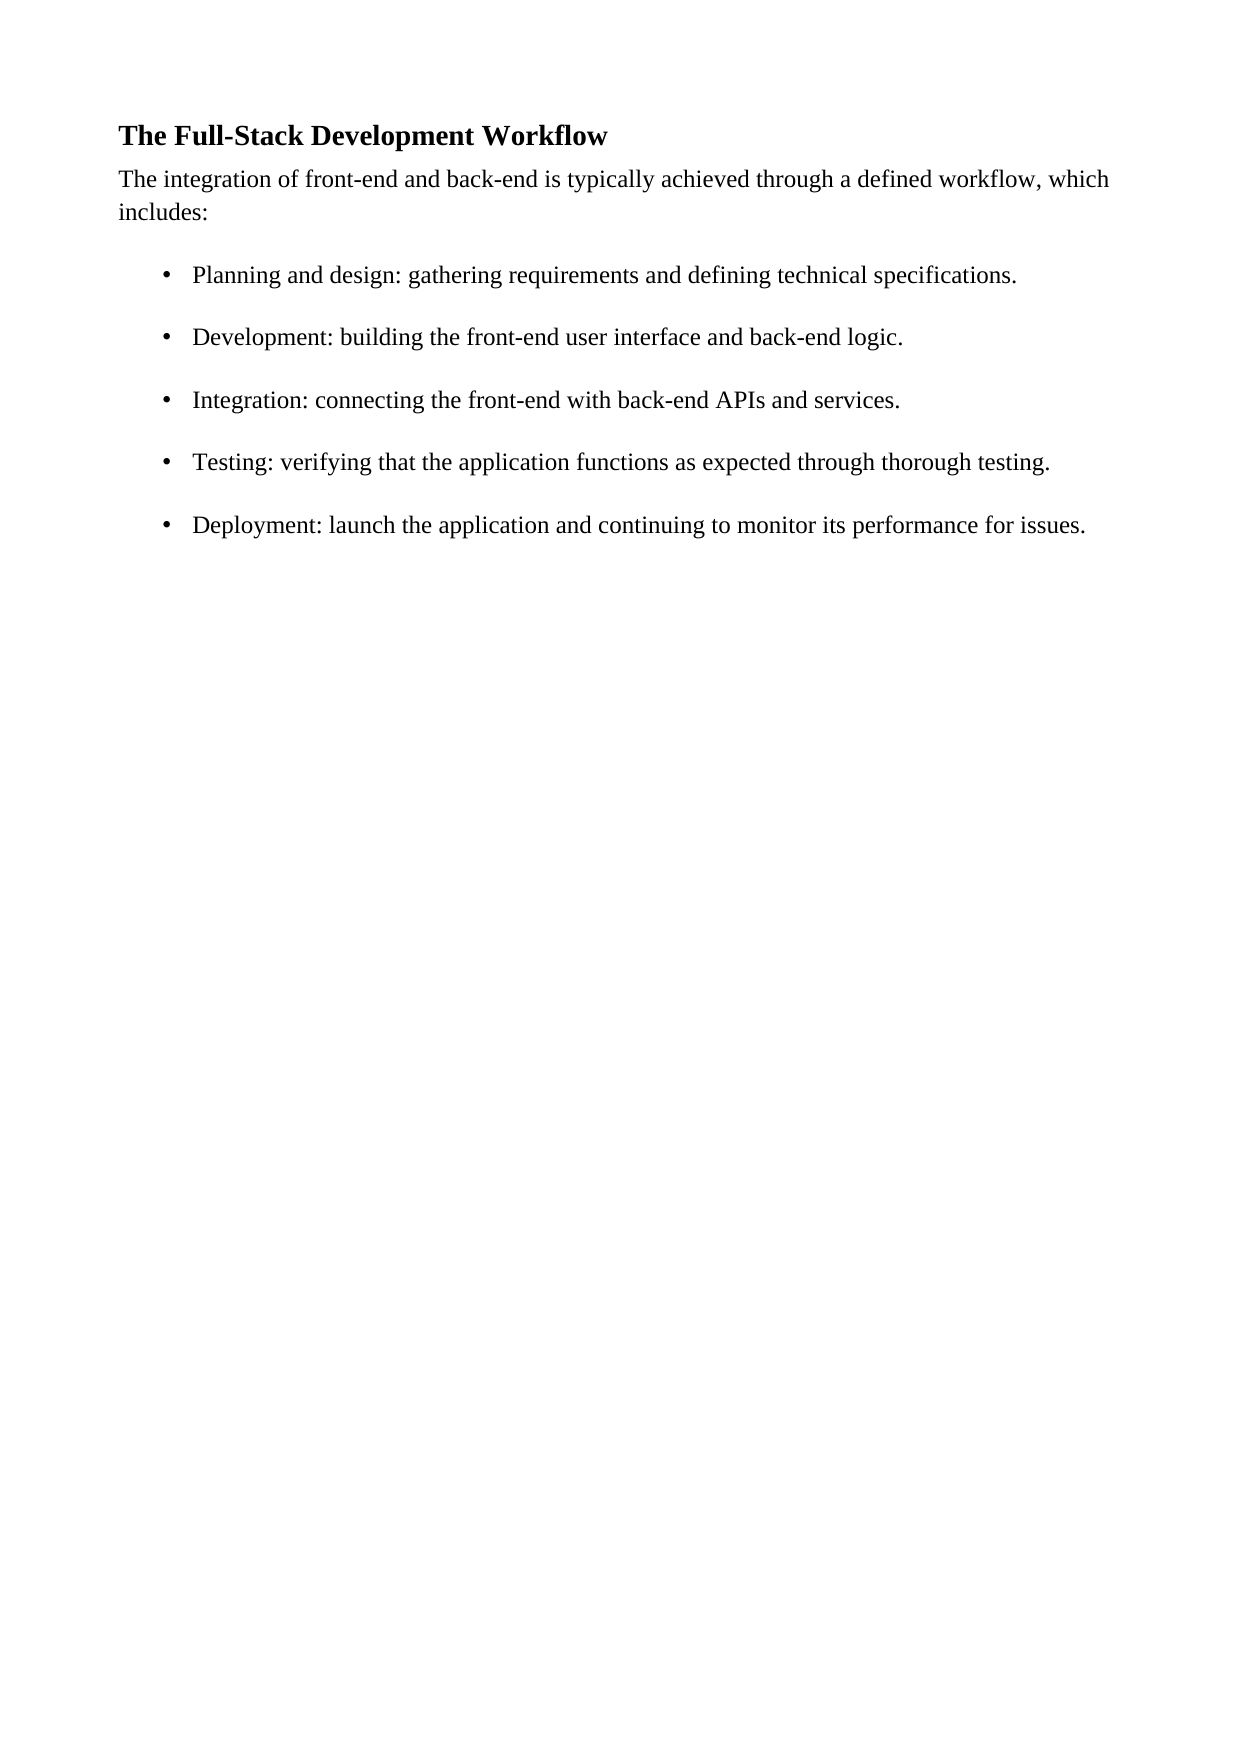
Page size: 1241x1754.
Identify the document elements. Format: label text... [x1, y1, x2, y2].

list Testing: verifying that the application functions as expected through thorough testing. [162, 447, 1122, 476]
subtitle The Full-Stack Development Workflow [118, 118, 1122, 152]
list Deployment: launch the application and continuing to monitor its performance for issues. [162, 510, 1122, 538]
list Development: building the front-end user interface and back-end logic. [162, 322, 1122, 351]
text The integration of front-end and back-end is typically achieved through a defined workflow, which includes: [118, 164, 1122, 226]
list Planning and design: gathering requirements and defining technical specifications. [162, 260, 1122, 288]
list Integration: connecting the front-end with back-end APIs and services. [162, 385, 1122, 413]
